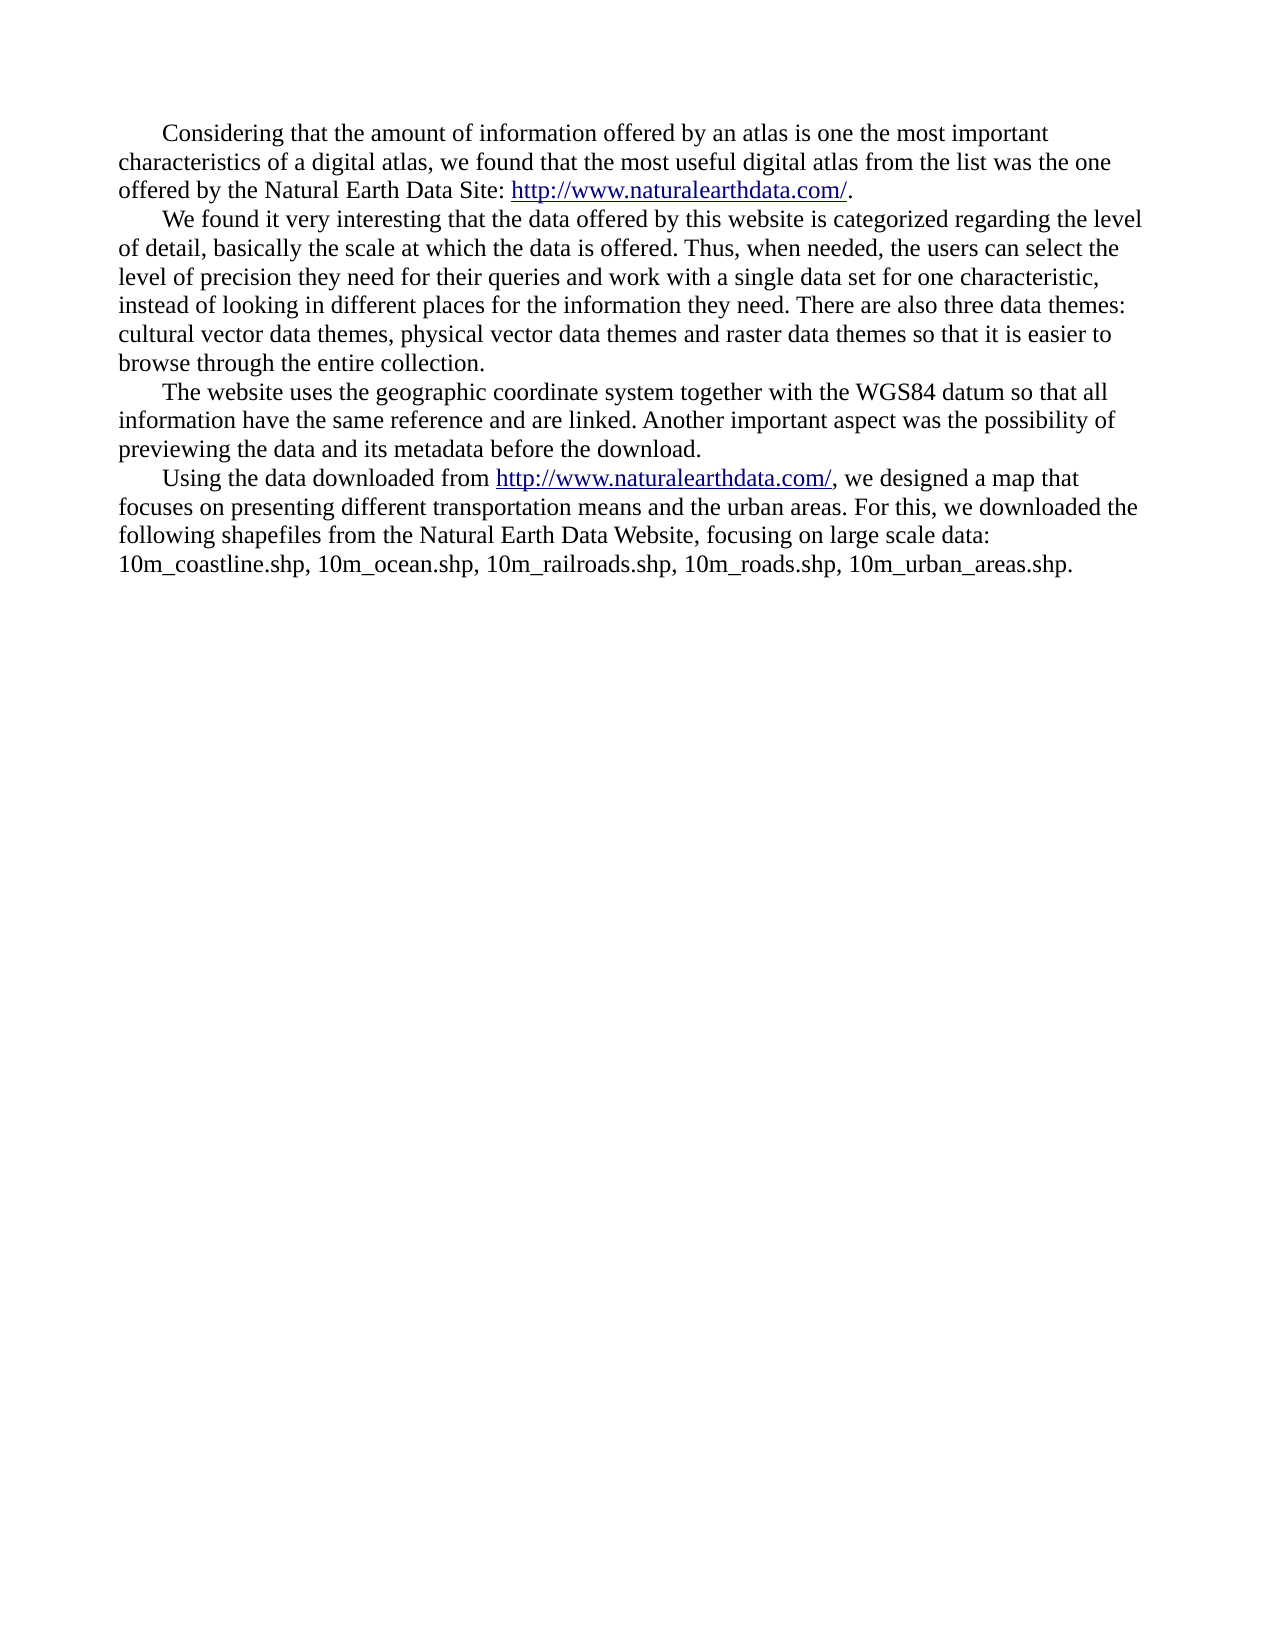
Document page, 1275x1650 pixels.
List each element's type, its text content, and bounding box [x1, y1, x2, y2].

text Using the data downloaded from http://www.naturalearthdata.com/, we designed a map that focuses on presenting different transportation means and the urban areas. For this, we downloaded the following shapefiles from the Natural Earth Data Website, focusing on large scale data: 10m_coastline.shp, 10m_ocean.shp, 10m_railroads.shp, 10m_roads.shp, 10m_urban_areas.shp. [118, 463, 1157, 578]
text The website uses the geographic coordinate system together with the WGS84 datum so that all information have the same reference and are linked. Another important aspect was the possibility of previewing the data and its metadata before the download. [118, 377, 1157, 463]
text We found it very interesting that the data offered by this website is categorized regarding the level of detail, basically the scale at which the data is offered. Thus, when needed, the users can select the level of precision they need for their queries and work with a single data set for one characteristic, instead of looking in different places for the information they need. There are also three data themes: cultural vector data themes, physical vector data themes and raster data themes so that it is easier to browse through the entire collection. [118, 204, 1157, 377]
text Considering that the amount of information offered by an atlas is one the most important characteristics of a digital atlas, we found that the most useful digital atlas from the list was the one offered by the Natural Earth Data Site: http://www.naturalearthdata.com/. [118, 118, 1157, 204]
